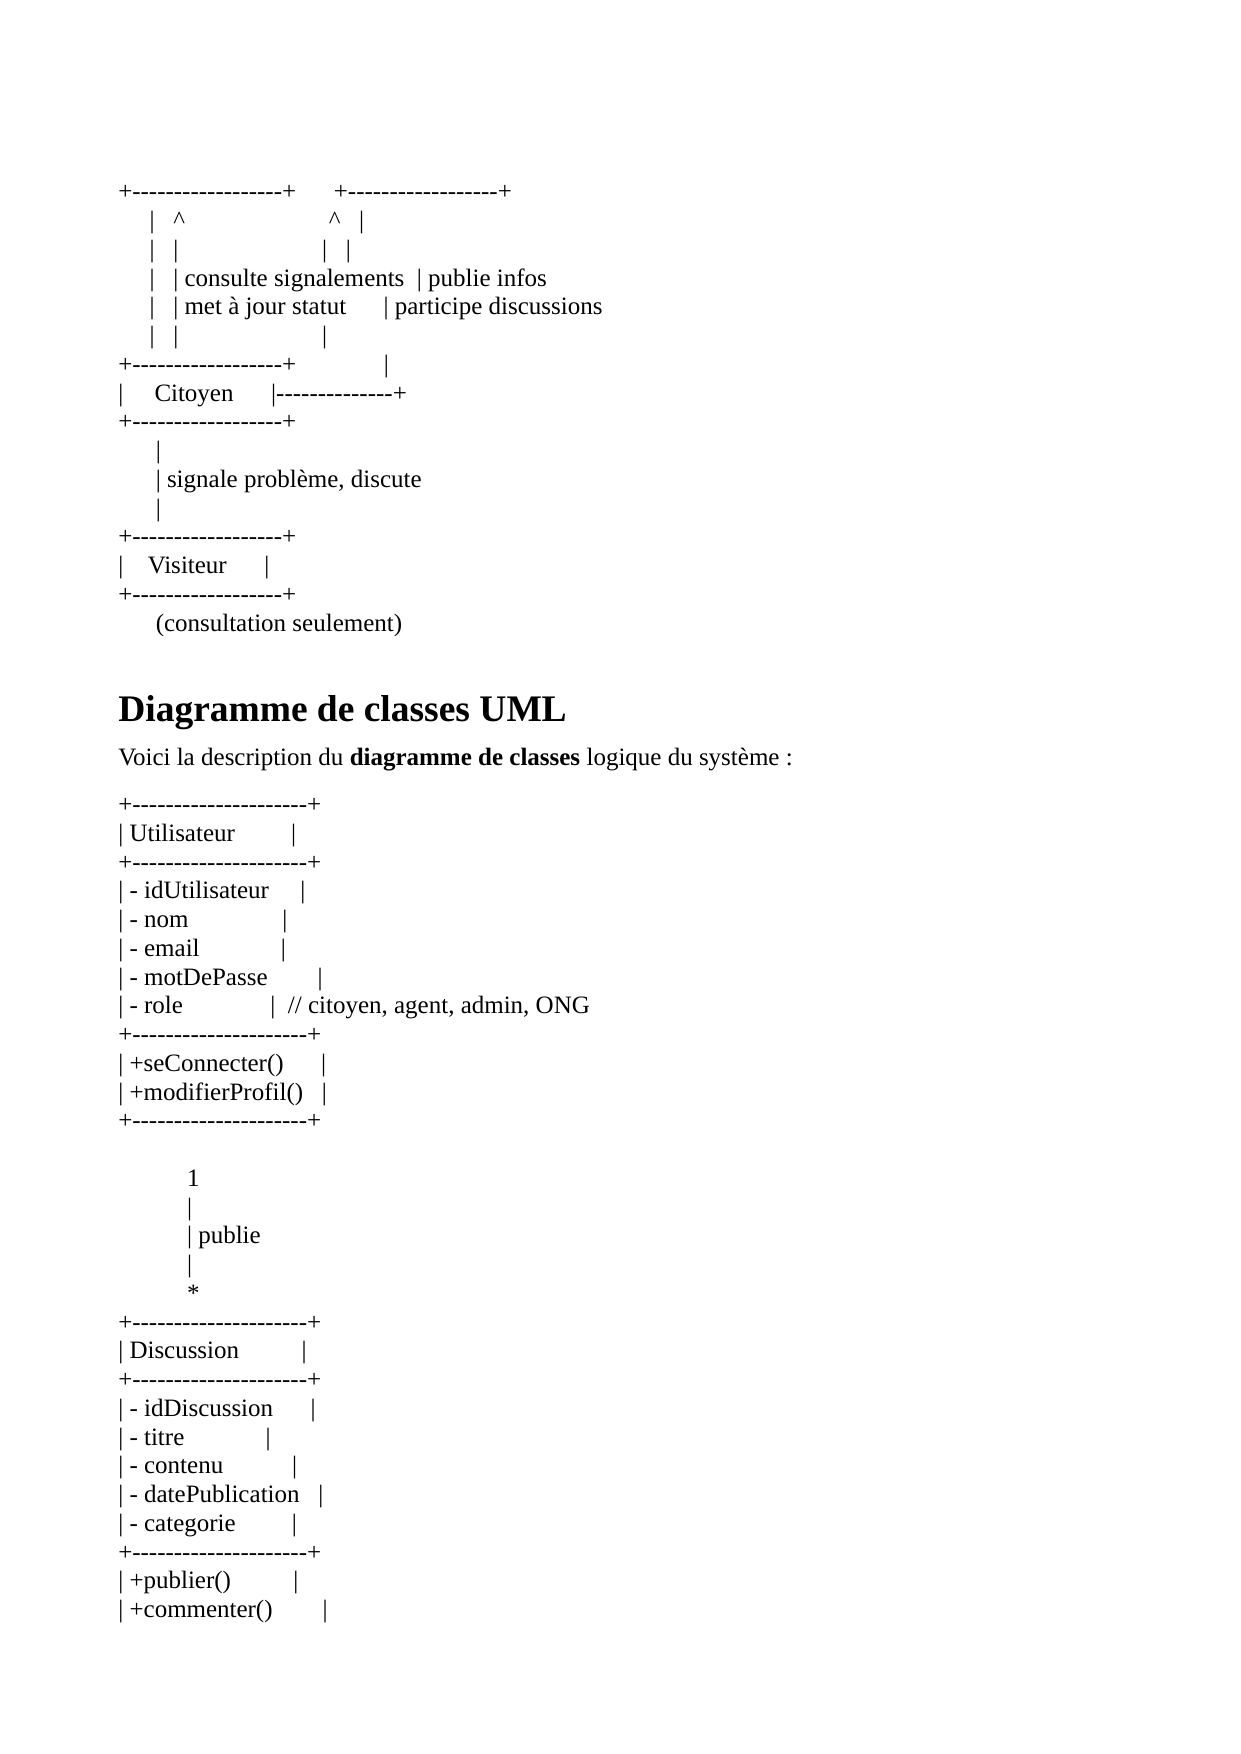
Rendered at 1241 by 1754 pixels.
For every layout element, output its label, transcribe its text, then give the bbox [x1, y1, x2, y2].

text | +seConnecter() | [118, 1048, 1122, 1077]
text | - idDiscussion | [118, 1393, 1122, 1422]
text | Citoyen |--------------+ [118, 378, 1122, 406]
text | | | [118, 320, 1122, 349]
text +---------------------+ [118, 847, 1122, 875]
text +---------------------+ [118, 1537, 1122, 1565]
text | +commenter() | [118, 1594, 1122, 1623]
text +------------------+ [118, 521, 1122, 550]
text | - contenu | [118, 1450, 1122, 1479]
text | | consulte signalements | publie infos [118, 263, 1122, 291]
text | - titre | [118, 1422, 1122, 1450]
text | publie [118, 1220, 1122, 1249]
text +------------------+ [118, 579, 1122, 608]
text 1 [118, 1163, 1122, 1192]
text | [118, 493, 1122, 521]
text (consultation seulement) [118, 608, 1122, 636]
text Voici la description du diagramme de classes logique du système : [118, 742, 1122, 770]
text +---------------------+ [118, 1364, 1122, 1393]
text | [118, 435, 1122, 464]
text +------------------+ | [118, 349, 1122, 378]
text +---------------------+ [118, 1307, 1122, 1335]
text | signale problème, discute [118, 464, 1122, 493]
text | [118, 1249, 1122, 1278]
text * [118, 1278, 1122, 1307]
text +------------------+ +------------------+ [118, 176, 1122, 205]
text | | | | [118, 234, 1122, 263]
text | ^ ^ | [118, 205, 1122, 234]
text | - motDePasse | [118, 962, 1122, 990]
text +---------------------+ [118, 1105, 1122, 1134]
text | Utilisateur | [118, 818, 1122, 847]
text | - role | // citoyen, agent, admin, ONG [118, 990, 1122, 1019]
text +---------------------+ [118, 789, 1122, 818]
text | - idUtilisateur | [118, 875, 1122, 904]
text | - email | [118, 933, 1122, 962]
text | +modifierProfil() | [118, 1077, 1122, 1105]
text | +publier() | [118, 1565, 1122, 1594]
text +------------------+ [118, 406, 1122, 435]
text | - nom | [118, 904, 1122, 933]
text | - categorie | [118, 1508, 1122, 1537]
subtitle Diagramme de classes UML [118, 686, 1122, 729]
text | Discussion | [118, 1335, 1122, 1364]
text | [118, 1192, 1122, 1220]
text | Visiteur | [118, 550, 1122, 579]
text | - datePublication | [118, 1479, 1122, 1508]
text | | met à jour statut | participe discussions [118, 291, 1122, 320]
text +---------------------+ [118, 1019, 1122, 1048]
